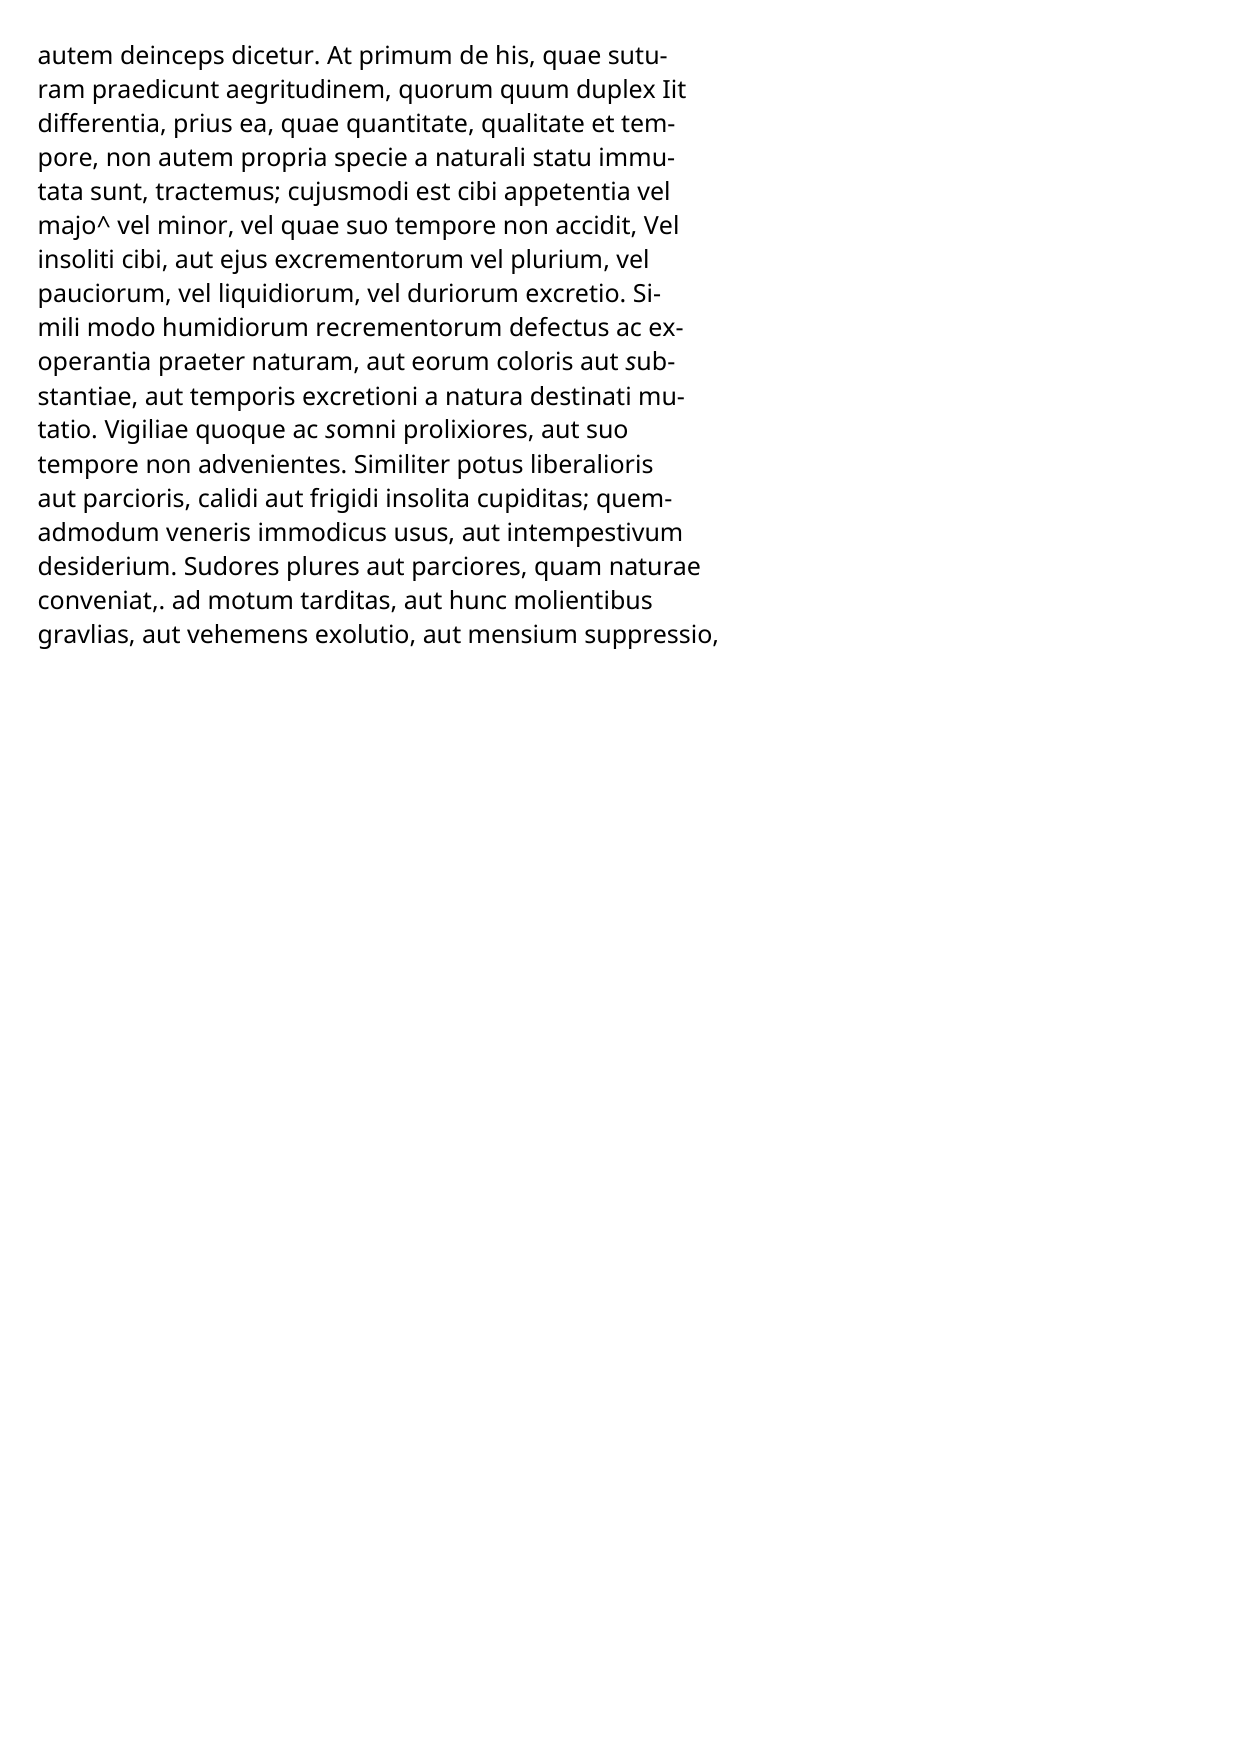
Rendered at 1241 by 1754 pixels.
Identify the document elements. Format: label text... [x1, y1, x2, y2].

text autem deinceps dicetur. At primum de his, quae sutu- ram praedicunt aegritudinem, quorum quum duplex Iit differentia, prius ea, quae quantitate, qualitate et tem- pore, non autem propria specie a naturali statu immu- tata sunt, tractemus; cujusmodi est cibi appetentia vel majo^ vel minor, vel quae suo tempore non accidit, Vel insoliti cibi, aut ejus excrementorum vel plurium, vel pauciorum, vel liquidiorum, vel duriorum excretio. Si- mili modo humidiorum recrementorum defectus ac ex- operantia praeter naturam, aut eorum coloris aut sub- stantiae, aut temporis excretioni a natura destinati mu- tatio. Vigiliae quoque ac somni prolixiores, aut suo tempore non advenientes. Similiter potus liberalioris aut parcioris, calidi aut frigidi insolita cupiditas; quem- admodum veneris immodicus usus, aut intempestivum desiderium. Sudores plures aut parciores, quam naturae conveniat,. ad motum tarditas, aut hunc molientibus gravlias, aut vehemens exolutio, aut mensium suppressio, [37, 37, 1203, 651]
